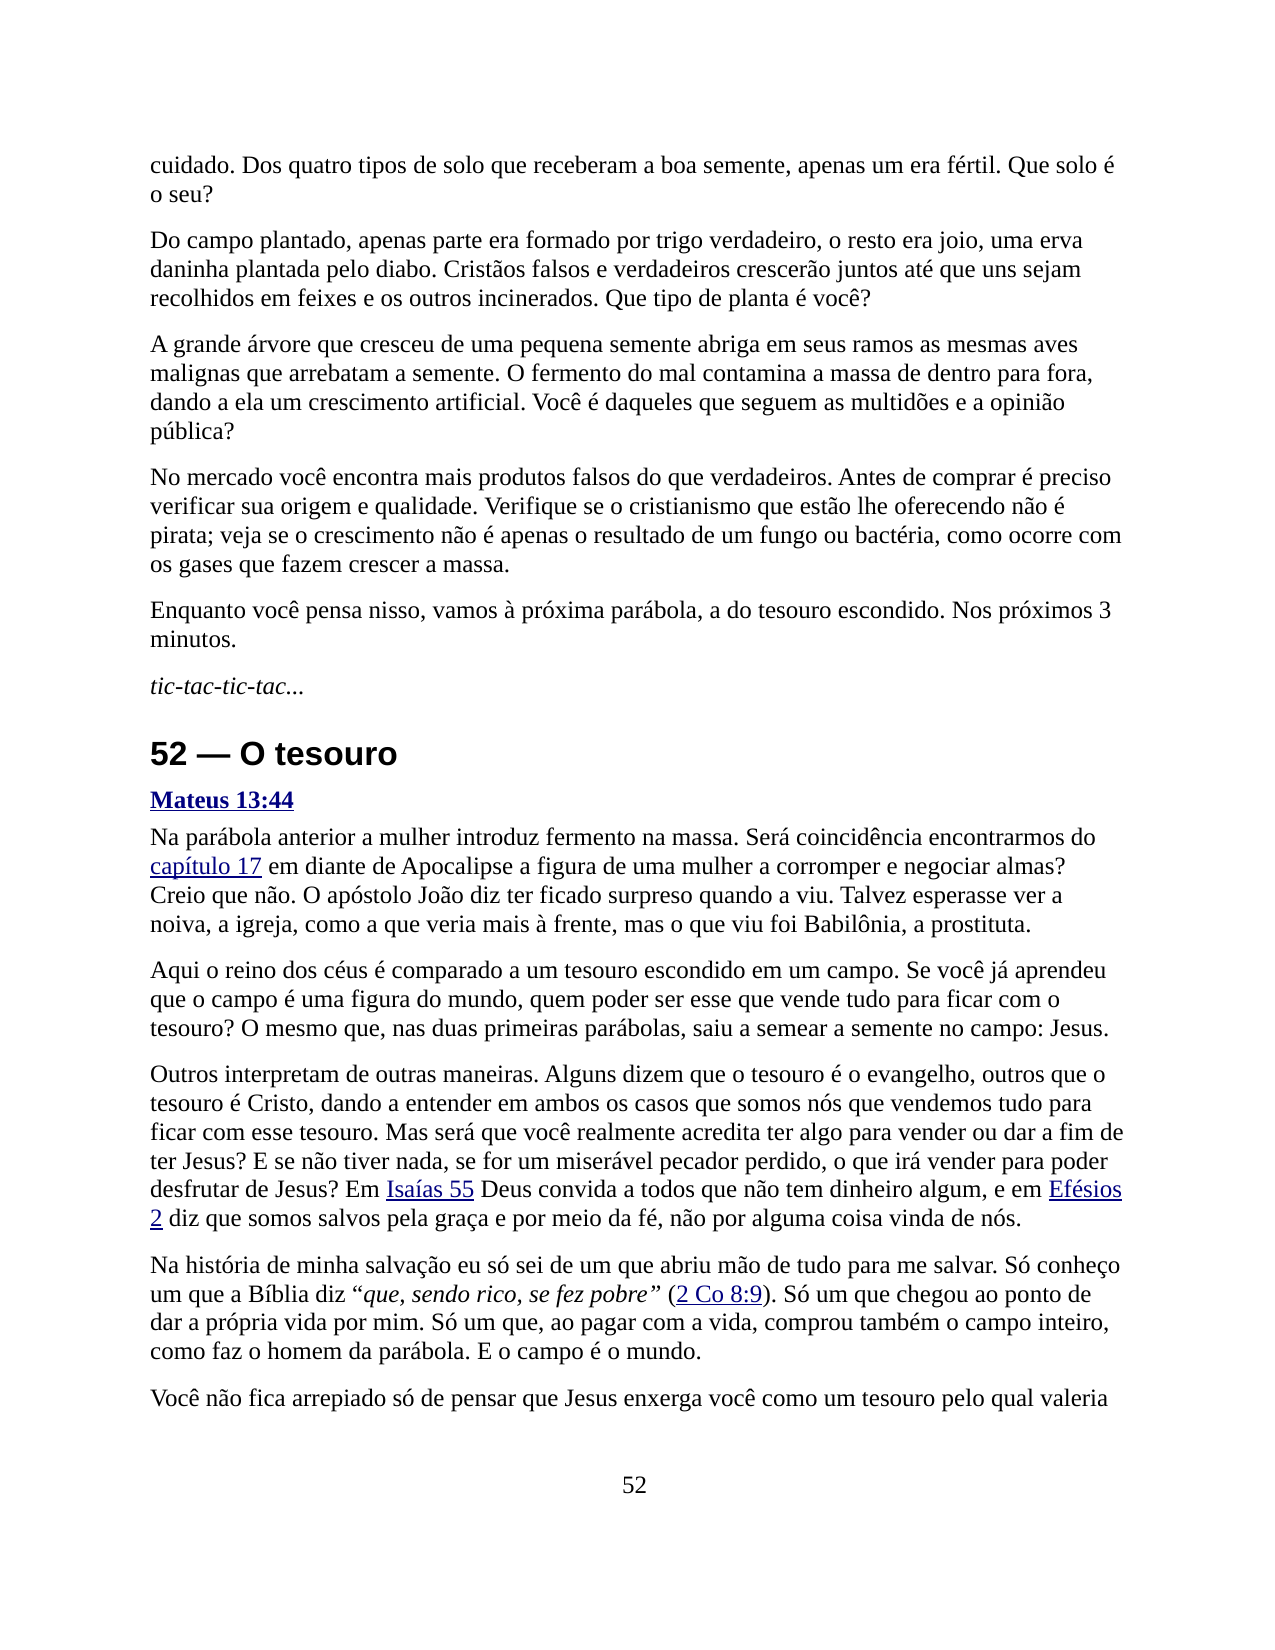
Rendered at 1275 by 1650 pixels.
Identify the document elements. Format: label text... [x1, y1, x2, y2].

text cuidado. Dos quatro tipos de solo que receberam a boa semente, apenas um era fértil. Que solo é o seu? [150, 150, 1125, 207]
text tic-tac-tic-tac... [150, 671, 1125, 699]
text Na parábola anterior a mulher introduz fermento na massa. Será coincidência encontrarmos do capítulo 17 em diante de Apocalipse a figura de uma mulher a corromper e negociar almas? Creio que não. O apóstolo João diz ter ficado surpreso quando a viu. Talvez esperasse ver a noiva, a igreja, como a que veria mais à frente, mas o que viu foi Babilônia, a prostituta. [150, 822, 1125, 937]
text Na história de minha salvação eu só sei de um que abriu mão de tudo para me salvar. Só conheço um que a Bíblia diz “que, sendo rico, se fez pobre” (2 Co 8:9). Só um que chegou ao ponto de dar a própria vida por mim. Só um que, ao pagar com a vida, comprou também o campo inteiro, como faz o homem da parábola. E o campo é o mundo. [150, 1250, 1125, 1365]
text Enquanto você pensa nisso, vamos à próxima parábola, a do tesouro escondido. Nos próximos 3 minutos. [150, 595, 1125, 653]
subtitle 52 — O tesouro [150, 733, 1125, 772]
text Outros interpretam de outras maneiras. Alguns dizem que o tesouro é o evangelho, outros que o tesouro é Cristo, dando a entender em ambos os casos que somos nós que vendemos tudo para ficar com esse tesouro. Mas será que você realmente acredita ter algo para vender ou dar a fim de ter Jesus? E se não tiver nada, se for um miserável pecador perdido, o que irá vender para poder desfrutar de Jesus? Em Isaías 55 Deus convida a todos que não tem dinheiro algum, e em Efésios 2 diz que somos salvos pela graça e por meio da fé, não por alguma coisa vinda de nós. [150, 1059, 1125, 1232]
text Mateus 13:44 [150, 785, 1125, 813]
text Aqui o reino dos céus é comparado a um tesouro escondido em um campo. Se você já aprendeu que o campo é uma figura do mundo, quem poder ser esse que vende tudo para ficar com o tesouro? O mesmo que, nas duas primeiras parábolas, saiu a semear a semente no campo: Jesus. [150, 955, 1125, 1042]
text Você não fica arrepiado só de pensar que Jesus enxerga você como um tesouro pelo qual valeria [150, 1383, 1125, 1412]
text Do campo plantado, apenas parte era formado por trigo verdadeiro, o resto era joio, uma erva daninha plantada pelo diabo. Cristãos falsos e verdadeiros crescerão juntos até que uns sejam recolhidos em feixes e os outros incinerados. Que tipo de planta é você? [150, 225, 1125, 312]
text No mercado você encontra mais produtos falsos do que verdadeiros. Antes de comprar é preciso verificar sua origem e qualidade. Verifique se o cristianismo que estão lhe oferecendo não é pirata; veja se o crescimento não é apenas o resultado de um fungo ou bactéria, como ocorre com os gases que fazem crescer a massa. [150, 462, 1125, 577]
text A grande árvore que cresceu de uma pequena semente abriga em seus ramos as mesmas aves malignas que arrebatam a semente. O fermento do mal contamina a massa de dentro para fora, dando a ela um crescimento artificial. Você é daqueles que seguem as multidões e a opinião pública? [150, 329, 1125, 444]
